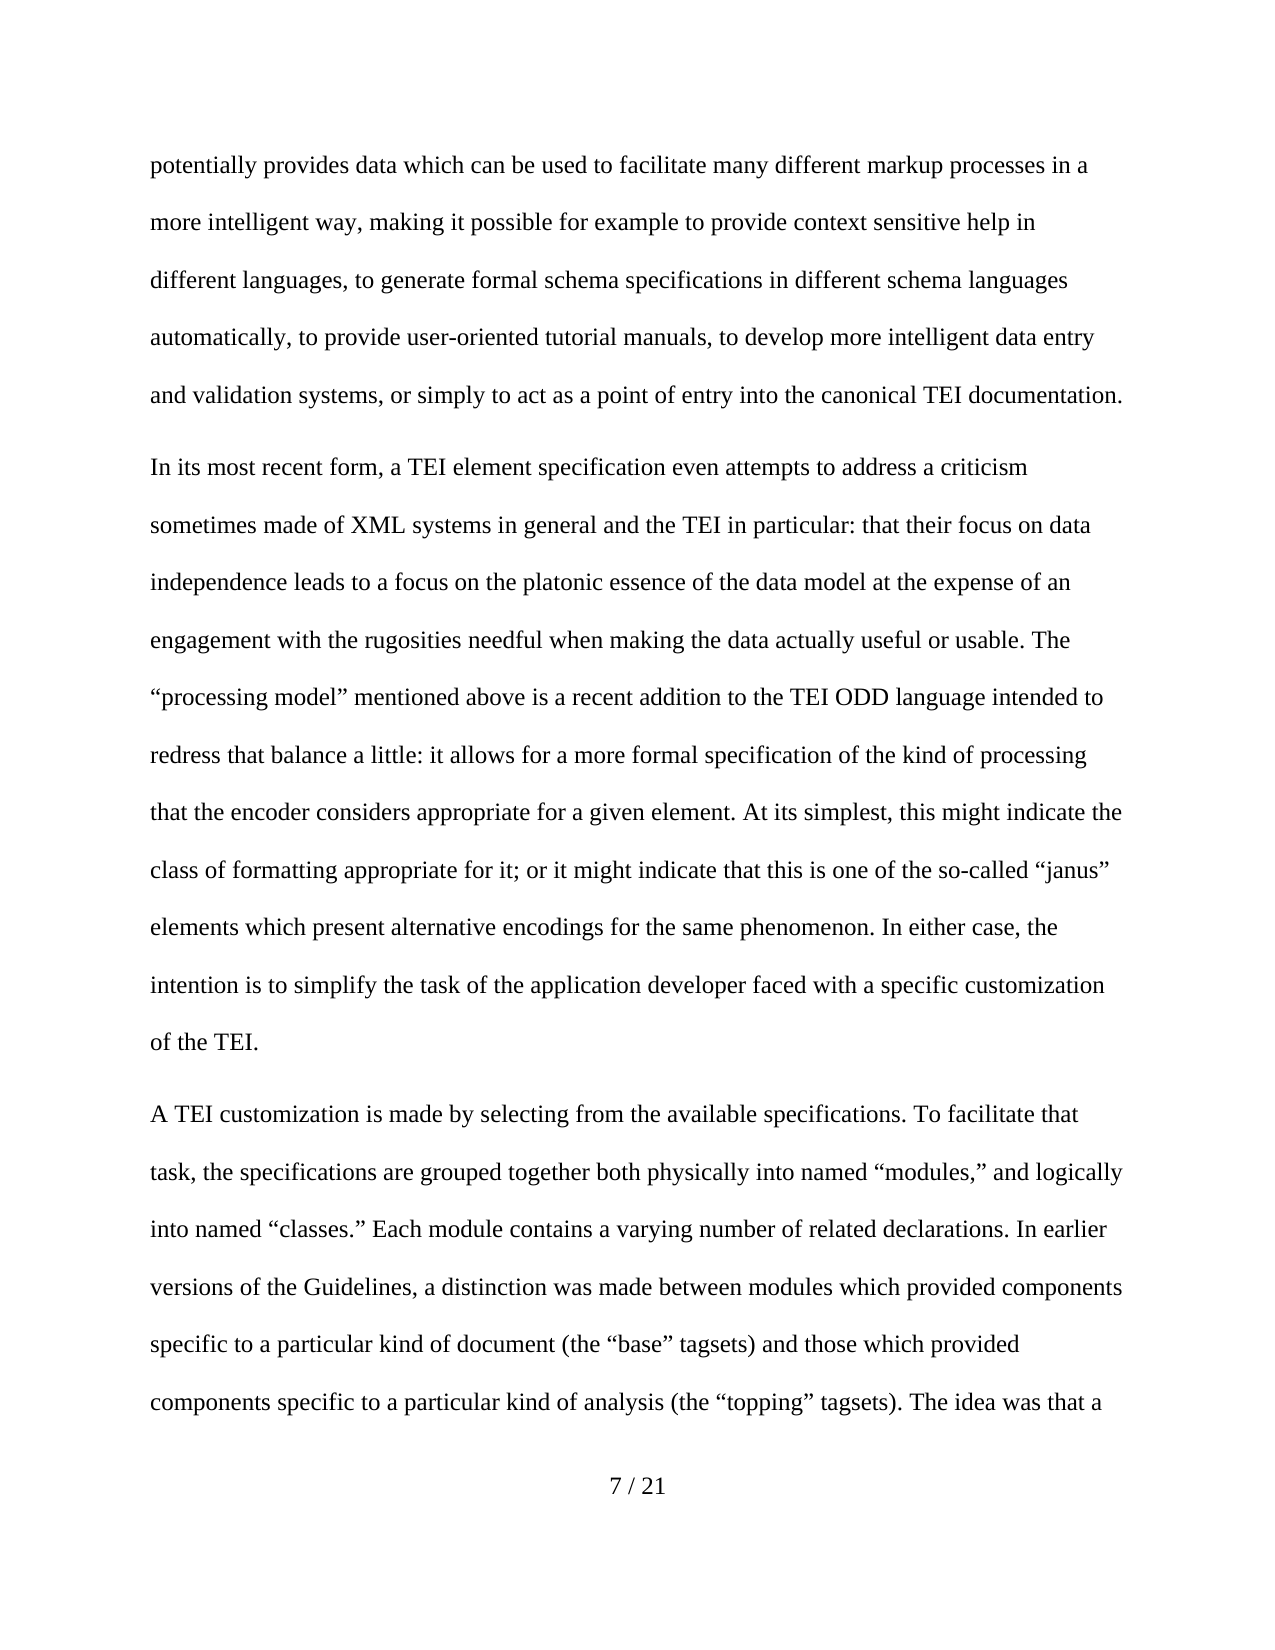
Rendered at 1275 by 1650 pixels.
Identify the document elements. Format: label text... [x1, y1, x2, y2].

text In its most recent form, a TEI element specification even attempts to address a criticism sometimes made of XML systems in general and the TEI in particular: that their focus on data independence leads to a focus on the platonic essence of the data model at the expense of an engagement with the rugosities needful when making the data actually useful or usable. The “processing model” mentioned above is a recent addition to the TEI ODD language intended to redress that balance a little: it allows for a more formal specification of the kind of processing that the encoder considers appropriate for a given element. At its simplest, this might indicate the class of formatting appropriate for it; or it might indicate that this is one of the so-called “janus” elements which present alternative encodings for the same phenomenon. In either case, the intention is to simplify the task of the application developer faced with a specific customization of the TEI. [150, 452, 1125, 1056]
text A TEI customization is made by selecting from the available specifications. To facilitate that task, the specifications are grouped together both physically into named “modules,” and logically into named “classes.” Each module contains a varying number of related declarations. In earlier versions of the Guidelines, a distinction was made between modules which provided components specific to a particular kind of document (the “base” tagsets) and those which provided components specific to a particular kind of analysis (the “topping” tagsets). The idea was that a [150, 1099, 1125, 1416]
text potentially provides data which can be used to facilitate many different markup processes in a more intelligent way, making it possible for example to provide context sensitive help in different languages, to generate formal schema specifications in different schema languages automatically, to provide user-oriented tutorial manuals, to develop more intelligent data entry and validation systems, or simply to act as a point of entry into the canonical TEI documentation. [150, 150, 1125, 409]
